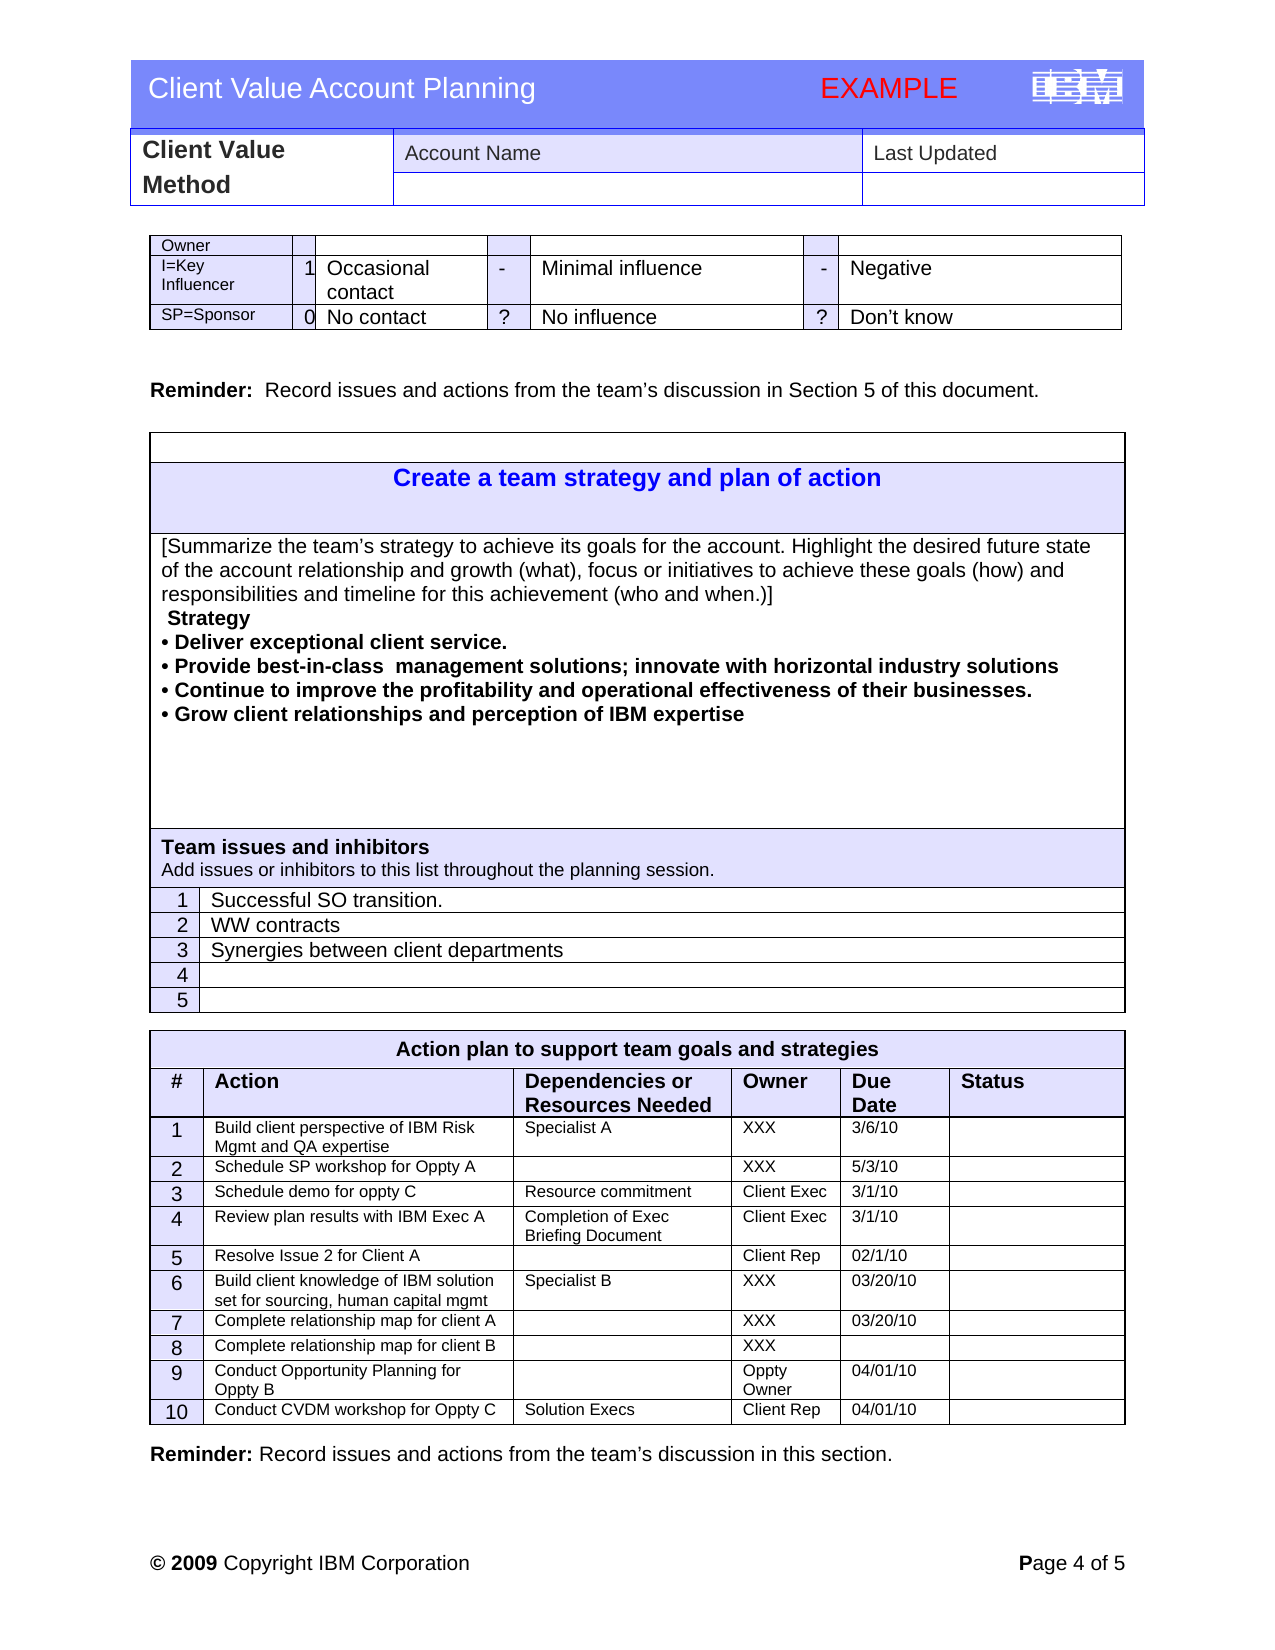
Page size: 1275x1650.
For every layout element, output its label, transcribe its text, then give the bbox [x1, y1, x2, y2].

table_cell [804, 236, 838, 255]
table_cell 7 [151, 1311, 203, 1334]
table_cell 1 [151, 888, 199, 912]
text Reminder: Record issues and actions from the team’s discussion in this section. [150, 1442, 1125, 1466]
table_cell Schedule demo for oppty C [204, 1182, 513, 1206]
table_cell [514, 1246, 731, 1270]
table_cell [950, 1400, 1124, 1424]
table_cell [839, 236, 1121, 255]
table_cell Occasional contact [316, 256, 487, 304]
table_cell Specialist B [514, 1271, 731, 1309]
table_cell Conduct Opportunity Planning for Oppty B [204, 1361, 513, 1399]
table_cell Review plan results with IBM Exec A [204, 1207, 513, 1245]
table_cell No influence [531, 305, 803, 329]
table_cell [950, 1182, 1124, 1206]
table_cell Complete relationship map for client A [204, 1311, 513, 1334]
table_cell I=Key Influencer [151, 256, 292, 304]
table_cell 3/1/10 [841, 1182, 949, 1206]
table_cell Oppty Owner [732, 1361, 840, 1399]
table_cell [841, 1336, 949, 1359]
table_cell Create a team strategy and plan of action [151, 463, 1124, 533]
table_cell Conduct CVDM workshop for Oppty C [204, 1400, 513, 1424]
table_cell Minimal influence [531, 256, 803, 304]
table_cell 5 [151, 988, 199, 1012]
table_cell Don’t know [839, 305, 1121, 329]
table_cell 03/20/10 [841, 1311, 949, 1334]
table_cell Resource commitment [514, 1182, 731, 1206]
table_cell Completion of Exec Briefing Document [514, 1207, 731, 1245]
table_cell 3/1/10 [841, 1207, 949, 1245]
table_cell [950, 1336, 1124, 1359]
table_cell [293, 236, 315, 255]
table_cell [950, 1118, 1124, 1156]
table_cell [514, 1311, 731, 1334]
table_cell 6 [151, 1271, 203, 1309]
table_cell Build client knowledge of IBM solution set for sourcing, human capital mgmt [204, 1271, 513, 1309]
table_cell [316, 236, 487, 255]
table_cell Resolve Issue 2 for Client A [204, 1246, 513, 1270]
table_cell [950, 1246, 1124, 1270]
table_cell Client Rep [732, 1400, 840, 1424]
table_cell 1 [293, 256, 315, 304]
table_cell No contact [316, 305, 487, 329]
table_cell 04/01/10 [841, 1361, 949, 1399]
table_cell - [488, 256, 530, 304]
table_cell # [151, 1069, 203, 1116]
table_cell [200, 988, 1124, 1012]
table_cell 1 [151, 1118, 203, 1156]
table_cell 5/3/10 [841, 1157, 949, 1181]
table_cell SP=Sponsor [151, 305, 292, 329]
table_cell [Summarize the team’s strategy to achieve its goals for the account. Highlight the desired future state of the account relationship and growth (what), focus or initiatives to achieve these goals (how) and responsibilities and timeline for this achievement (who and when.)] Strategy • Deliver exceptional client service. • Provide best-in-class management solutions; innovate with horizontal industry solutions • Continue to improve the profitability and operational effectiveness of their businesses. • Grow client relationships and perception of IBM expertise [151, 534, 1124, 828]
table_cell Synergies between client departments [200, 938, 1124, 962]
table_cell - [804, 256, 838, 304]
table_cell Client Exec [732, 1182, 840, 1206]
table_cell [950, 1311, 1124, 1334]
table_cell Dependencies or Resources Needed [514, 1069, 731, 1116]
table_cell [531, 236, 803, 255]
table_cell 2 [151, 913, 199, 937]
table_cell Successful SO transition. [200, 888, 1124, 912]
table_cell ? [488, 305, 530, 329]
table_cell Specialist A [514, 1118, 731, 1156]
table_cell 10 [151, 1400, 203, 1424]
table_cell [950, 1207, 1124, 1245]
table_cell Solution Execs [514, 1400, 731, 1424]
table_cell Complete relationship map for client B [204, 1336, 513, 1359]
table_cell [488, 236, 530, 255]
table_cell XXX [732, 1311, 840, 1334]
text Reminder: Record issues and actions from the team’s discussion in Section 5 of this document. [150, 378, 1125, 402]
table_cell XXX [732, 1118, 840, 1156]
table_cell [950, 1361, 1124, 1399]
table_cell XXX [732, 1157, 840, 1181]
table_cell 8 [151, 1336, 203, 1359]
table_cell 2 [151, 1157, 203, 1181]
table_cell XXX [732, 1336, 840, 1359]
table_cell [514, 1336, 731, 1359]
table_cell 3/6/10 [841, 1118, 949, 1156]
table_cell XXX [732, 1271, 840, 1309]
table_cell Client Rep [732, 1246, 840, 1270]
table_cell WW contracts [200, 913, 1124, 937]
table_cell Owner [732, 1069, 840, 1116]
table_cell Action [204, 1069, 513, 1116]
table_cell [514, 1361, 731, 1399]
table_cell Team issues and inhibitors Add issues or inhibitors to this list throughout the planning session. [151, 829, 1124, 887]
table_cell 3 [151, 1182, 203, 1206]
table_header Action plan to support team goals and strategies [151, 1031, 1124, 1067]
table_cell 03/20/10 [841, 1271, 949, 1309]
table_cell Build client perspective of IBM Risk Mgmt and QA expertise [204, 1118, 513, 1156]
table_cell Schedule SP workshop for Oppty A [204, 1157, 513, 1181]
table_cell Due Date [841, 1069, 949, 1116]
table_header [151, 433, 1124, 462]
table_cell Client Exec [732, 1207, 840, 1245]
table_cell Negative [839, 256, 1121, 304]
table_cell 5 [151, 1246, 203, 1270]
table_cell [200, 963, 1124, 987]
table_cell 0 [293, 305, 315, 329]
table_cell [950, 1157, 1124, 1181]
table_cell [514, 1157, 731, 1181]
table_cell 4 [151, 1207, 203, 1245]
table_cell ? [804, 305, 838, 329]
table_cell 04/01/10 [841, 1400, 949, 1424]
table_cell 3 [151, 938, 199, 962]
table_cell [950, 1271, 1124, 1309]
table_cell 9 [151, 1361, 203, 1399]
table_cell Owner [151, 236, 292, 255]
table_cell 02/1/10 [841, 1246, 949, 1270]
table_cell Status [950, 1069, 1124, 1116]
table_cell 4 [151, 963, 199, 987]
